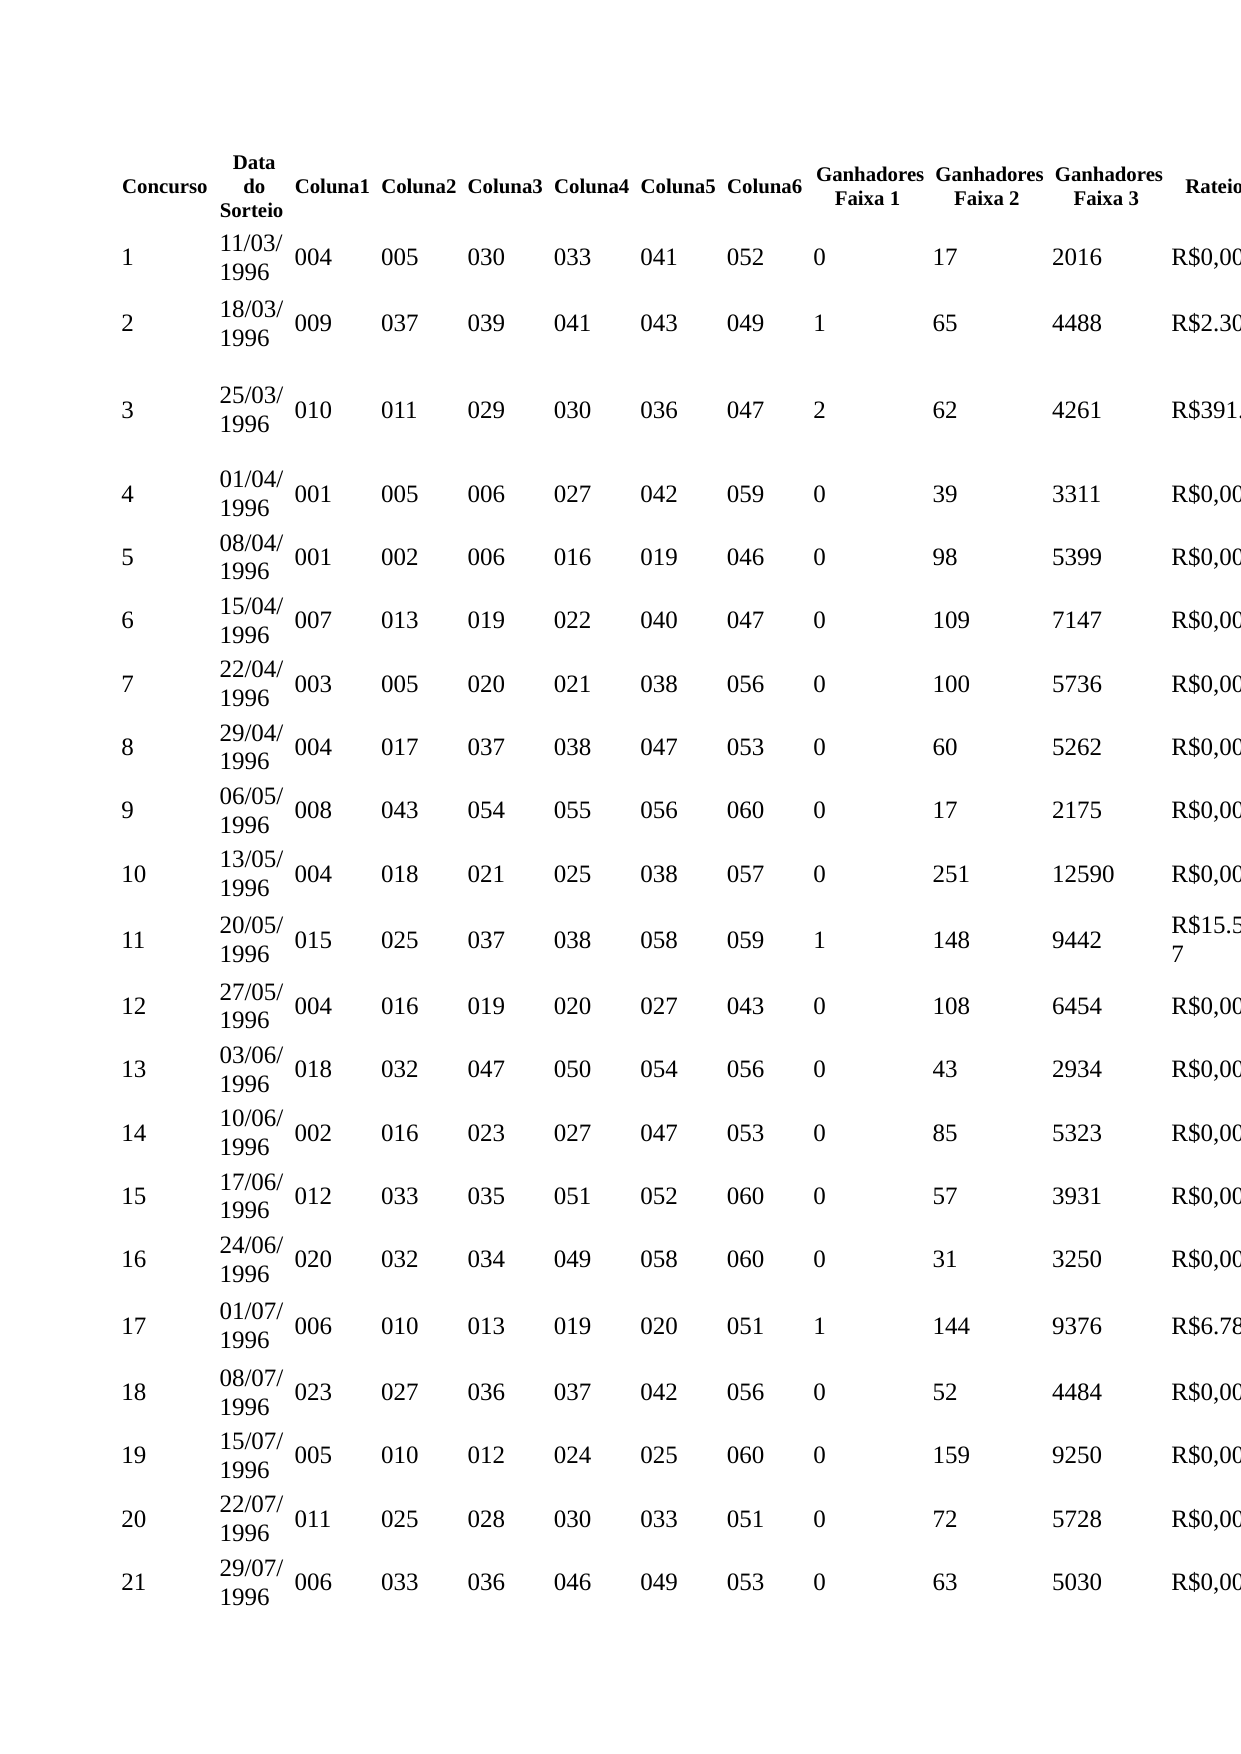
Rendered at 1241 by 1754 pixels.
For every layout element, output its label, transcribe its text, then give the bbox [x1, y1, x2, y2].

table_cell 4488 [1049, 288, 1168, 357]
table_cell R$0,00 [1168, 778, 1240, 841]
table_cell 006 [291, 1291, 378, 1360]
table_cell 005 [378, 461, 464, 525]
table_cell 2 [118, 288, 216, 357]
table_cell 024 [551, 1423, 637, 1487]
table_cell 027 [378, 1360, 464, 1423]
table_cell 022 [551, 588, 637, 651]
table_cell 72 [930, 1487, 1049, 1550]
table_cell 7147 [1049, 588, 1168, 651]
table_cell 52 [930, 1360, 1049, 1423]
table_cell 0 [810, 461, 929, 525]
table_cell 043 [378, 778, 464, 841]
table_cell 033 [551, 225, 637, 288]
table_cell 034 [464, 1227, 551, 1291]
table_cell 051 [551, 1164, 637, 1227]
table_cell 019 [464, 974, 551, 1037]
table_cell 004 [291, 715, 378, 778]
table_cell 018 [291, 1037, 378, 1101]
table_cell 15/07/1996 [216, 1423, 291, 1487]
table_cell 29/07/1996 [216, 1550, 291, 1613]
table_cell 0 [810, 1360, 929, 1423]
table_cell 058 [637, 1227, 724, 1291]
table_cell R$0,00 [1168, 225, 1240, 288]
table_cell R$0,00 [1168, 974, 1240, 1037]
table_cell 047 [724, 588, 810, 651]
table_cell 3931 [1049, 1164, 1168, 1227]
table_cell 5 [118, 525, 216, 588]
table_cell R$0,00 [1168, 715, 1240, 778]
table_cell 038 [551, 905, 637, 974]
table_cell 17 [930, 778, 1049, 841]
table_cell 016 [551, 525, 637, 588]
table_cell 023 [464, 1101, 551, 1164]
table_cell 15 [118, 1164, 216, 1227]
table_cell 6 [118, 588, 216, 651]
table_cell 020 [637, 1291, 724, 1360]
table_cell 029 [464, 358, 551, 461]
table_cell R$0,00 [1168, 588, 1240, 651]
table_header Data do Sorteio [216, 147, 291, 225]
table_cell 006 [291, 1550, 378, 1613]
table_cell 2 [810, 358, 929, 461]
table_cell 18/03/1996 [216, 288, 291, 357]
table_cell R$15.591.365,07 [1168, 905, 1240, 974]
table_cell 005 [378, 651, 464, 715]
table_cell 7 [118, 651, 216, 715]
table_cell 148 [930, 905, 1049, 974]
table_cell 025 [637, 1423, 724, 1487]
table_cell 004 [291, 225, 378, 288]
table_cell 3311 [1049, 461, 1168, 525]
table_cell 2934 [1049, 1037, 1168, 1101]
table_cell 15/04/1996 [216, 588, 291, 651]
table_header Concurso [118, 147, 216, 225]
table_cell R$0,00 [1168, 1487, 1240, 1550]
table_cell 037 [551, 1360, 637, 1423]
table_cell 052 [724, 225, 810, 288]
table_cell 0 [810, 225, 929, 288]
table_cell 060 [724, 1423, 810, 1487]
table_cell 030 [551, 1487, 637, 1550]
table_cell 06/05/1996 [216, 778, 291, 841]
table_cell 65 [930, 288, 1049, 357]
table_cell 144 [930, 1291, 1049, 1360]
table_cell 004 [291, 974, 378, 1037]
table_cell 2016 [1049, 225, 1168, 288]
table_cell 17 [930, 225, 1049, 288]
table_cell 037 [464, 715, 551, 778]
table_cell 16 [118, 1227, 216, 1291]
table_cell 29/04/1996 [216, 715, 291, 778]
table_cell 046 [724, 525, 810, 588]
table_cell 053 [724, 1101, 810, 1164]
table_cell 054 [637, 1037, 724, 1101]
table_cell 5030 [1049, 1550, 1168, 1613]
table_cell 038 [637, 651, 724, 715]
table_cell 012 [291, 1164, 378, 1227]
table_cell 041 [637, 225, 724, 288]
table_cell 047 [637, 715, 724, 778]
table_cell 0 [810, 1227, 929, 1291]
table_cell 14 [118, 1101, 216, 1164]
table_cell 0 [810, 715, 929, 778]
table_cell 037 [464, 905, 551, 974]
table_cell R$0,00 [1168, 1550, 1240, 1613]
table_cell 24/06/1996 [216, 1227, 291, 1291]
table_cell 027 [551, 1101, 637, 1164]
table_cell 036 [464, 1360, 551, 1423]
table_cell 3 [118, 358, 216, 461]
table_cell 25/03/1996 [216, 358, 291, 461]
table_cell 9376 [1049, 1291, 1168, 1360]
table_cell 2175 [1049, 778, 1168, 841]
table_cell 036 [464, 1550, 551, 1613]
table_cell R$0,00 [1168, 525, 1240, 588]
table_cell 01/04/1996 [216, 461, 291, 525]
table_cell 11 [118, 905, 216, 974]
table_cell 08/04/1996 [216, 525, 291, 588]
table_cell 18 [118, 1360, 216, 1423]
table_cell 038 [551, 715, 637, 778]
table_cell 027 [551, 461, 637, 525]
table_cell 041 [551, 288, 637, 357]
table_cell 047 [724, 358, 810, 461]
table_cell 57 [930, 1164, 1049, 1227]
table_cell 0 [810, 1550, 929, 1613]
table_cell 015 [291, 905, 378, 974]
table_header Coluna2 [378, 147, 464, 225]
table_cell 011 [378, 358, 464, 461]
table_cell 030 [464, 225, 551, 288]
table_cell 6454 [1049, 974, 1168, 1037]
table_cell 006 [464, 461, 551, 525]
table_cell 109 [930, 588, 1049, 651]
table_cell 051 [724, 1291, 810, 1360]
table_cell R$0,00 [1168, 651, 1240, 715]
table_cell 251 [930, 841, 1049, 905]
table_cell 060 [724, 778, 810, 841]
table_cell 033 [378, 1550, 464, 1613]
table_cell 020 [291, 1227, 378, 1291]
table_cell 4261 [1049, 358, 1168, 461]
table_cell 009 [291, 288, 378, 357]
table_cell 1 [118, 225, 216, 288]
table_cell 058 [637, 905, 724, 974]
table_cell 01/07/1996 [216, 1291, 291, 1360]
table_cell 057 [724, 841, 810, 905]
table_cell 027 [637, 974, 724, 1037]
table_header Coluna3 [464, 147, 551, 225]
table_cell 3250 [1049, 1227, 1168, 1291]
table_cell 0 [810, 841, 929, 905]
table_cell 002 [291, 1101, 378, 1164]
table_cell 003 [291, 651, 378, 715]
table_cell 019 [637, 525, 724, 588]
table_cell 049 [724, 288, 810, 357]
table_cell 0 [810, 1423, 929, 1487]
table_cell 19 [118, 1423, 216, 1487]
table_cell 032 [378, 1227, 464, 1291]
table_cell 013 [464, 1291, 551, 1360]
table_cell 63 [930, 1550, 1049, 1613]
table_cell 12 [118, 974, 216, 1037]
table_cell 43 [930, 1037, 1049, 1101]
table_cell 98 [930, 525, 1049, 588]
table_cell 1 [810, 905, 929, 974]
table_cell 035 [464, 1164, 551, 1227]
table_header Ganhadores Faixa 3 [1049, 147, 1168, 225]
table_cell 22/07/1996 [216, 1487, 291, 1550]
table_cell 039 [464, 288, 551, 357]
table_cell 056 [724, 651, 810, 715]
table_cell 17 [118, 1291, 216, 1360]
table_cell R$0,00 [1168, 1164, 1240, 1227]
table_cell 011 [291, 1487, 378, 1550]
table_cell 0 [810, 778, 929, 841]
table_cell 025 [378, 905, 464, 974]
table_cell R$0,00 [1168, 1101, 1240, 1164]
table_cell 032 [378, 1037, 464, 1101]
table_cell 0 [810, 1037, 929, 1101]
table_cell 028 [464, 1487, 551, 1550]
table_cell 021 [464, 841, 551, 905]
table_cell 10/06/1996 [216, 1101, 291, 1164]
table_cell R$0,00 [1168, 1360, 1240, 1423]
table_cell 020 [551, 974, 637, 1037]
table_cell 17/06/1996 [216, 1164, 291, 1227]
table_cell 5728 [1049, 1487, 1168, 1550]
table_cell 13 [118, 1037, 216, 1101]
table_cell R$391.192,51 [1168, 358, 1240, 461]
table_cell 010 [378, 1423, 464, 1487]
table_cell 9250 [1049, 1423, 1168, 1487]
table_cell 049 [637, 1550, 724, 1613]
table_cell 62 [930, 358, 1049, 461]
table_cell 03/06/1996 [216, 1037, 291, 1101]
table_header Coluna5 [637, 147, 724, 225]
table_cell 10 [118, 841, 216, 905]
table_cell 056 [724, 1360, 810, 1423]
table_cell 053 [724, 715, 810, 778]
table_cell 055 [551, 778, 637, 841]
table_cell R$2.307.162,23 [1168, 288, 1240, 357]
table_cell 042 [637, 461, 724, 525]
table_cell 016 [378, 1101, 464, 1164]
table_cell 010 [378, 1291, 464, 1360]
table_cell 059 [724, 461, 810, 525]
table_cell 030 [551, 358, 637, 461]
table_cell 001 [291, 525, 378, 588]
table_cell 100 [930, 651, 1049, 715]
table_cell 0 [810, 1487, 929, 1550]
table_cell 033 [637, 1487, 724, 1550]
table_header Coluna6 [724, 147, 810, 225]
table_cell 4 [118, 461, 216, 525]
table_cell 025 [551, 841, 637, 905]
table_cell 059 [724, 905, 810, 974]
table_cell 017 [378, 715, 464, 778]
table_cell 040 [637, 588, 724, 651]
table_cell 018 [378, 841, 464, 905]
table_cell 005 [291, 1423, 378, 1487]
table_cell 08/07/1996 [216, 1360, 291, 1423]
table_cell 0 [810, 1101, 929, 1164]
table_cell 006 [464, 525, 551, 588]
table_cell 0 [810, 525, 929, 588]
table_cell 019 [551, 1291, 637, 1360]
table_cell 047 [464, 1037, 551, 1101]
table_cell 060 [724, 1164, 810, 1227]
table_cell 005 [378, 225, 464, 288]
table_cell 9442 [1049, 905, 1168, 974]
table_cell 85 [930, 1101, 1049, 1164]
table_cell 010 [291, 358, 378, 461]
table_header Rateio Faixa 1 [1168, 147, 1240, 225]
table_cell 052 [637, 1164, 724, 1227]
table_cell 051 [724, 1487, 810, 1550]
table_header Ganhadores Faixa 2 [930, 147, 1049, 225]
table_cell 060 [724, 1227, 810, 1291]
table_cell 002 [378, 525, 464, 588]
table_header Coluna1 [291, 147, 378, 225]
table_cell 60 [930, 715, 1049, 778]
table_cell R$0,00 [1168, 1423, 1240, 1487]
table_cell 025 [378, 1487, 464, 1550]
table_cell 5323 [1049, 1101, 1168, 1164]
table_cell 046 [551, 1550, 637, 1613]
table_cell 22/04/1996 [216, 651, 291, 715]
table_cell 1 [810, 1291, 929, 1360]
table_cell 023 [291, 1360, 378, 1423]
table_cell R$6.789.869,08 [1168, 1291, 1240, 1360]
table_cell R$0,00 [1168, 841, 1240, 905]
table_header Ganhadores Faixa 1 [810, 147, 929, 225]
table_cell 038 [637, 841, 724, 905]
table_cell 043 [637, 288, 724, 357]
table_cell R$0,00 [1168, 1227, 1240, 1291]
table_cell 20/05/1996 [216, 905, 291, 974]
table_cell 037 [378, 288, 464, 357]
table_cell 043 [724, 974, 810, 1037]
table_cell 0 [810, 588, 929, 651]
table_cell 21 [118, 1550, 216, 1613]
table_cell 019 [464, 588, 551, 651]
table_cell 0 [810, 974, 929, 1037]
table_cell 053 [724, 1550, 810, 1613]
table_cell 008 [291, 778, 378, 841]
table_cell 004 [291, 841, 378, 905]
table_cell 036 [637, 358, 724, 461]
table_cell 5736 [1049, 651, 1168, 715]
table_cell 012 [464, 1423, 551, 1487]
table_cell 033 [378, 1164, 464, 1227]
table_cell 108 [930, 974, 1049, 1037]
table_cell 001 [291, 461, 378, 525]
table_cell 20 [118, 1487, 216, 1550]
table_cell 5399 [1049, 525, 1168, 588]
table_cell 007 [291, 588, 378, 651]
table_cell R$0,00 [1168, 1037, 1240, 1101]
table_cell 016 [378, 974, 464, 1037]
table_cell 8 [118, 715, 216, 778]
table_cell 0 [810, 651, 929, 715]
table_cell 39 [930, 461, 1049, 525]
table_cell 11/03/1996 [216, 225, 291, 288]
table_cell 056 [637, 778, 724, 841]
table_cell 4484 [1049, 1360, 1168, 1423]
table_cell 050 [551, 1037, 637, 1101]
table_cell 021 [551, 651, 637, 715]
table_cell 047 [637, 1101, 724, 1164]
table_cell 5262 [1049, 715, 1168, 778]
table_cell R$0,00 [1168, 461, 1240, 525]
table_cell 054 [464, 778, 551, 841]
table_cell 056 [724, 1037, 810, 1101]
table_cell 042 [637, 1360, 724, 1423]
table_cell 27/05/1996 [216, 974, 291, 1037]
table_cell 0 [810, 1164, 929, 1227]
table_cell 020 [464, 651, 551, 715]
table_cell 31 [930, 1227, 1049, 1291]
table_cell 159 [930, 1423, 1049, 1487]
table_cell 9 [118, 778, 216, 841]
table_cell 049 [551, 1227, 637, 1291]
table_header Coluna4 [551, 147, 637, 225]
table_cell 12590 [1049, 841, 1168, 905]
table_cell 13/05/1996 [216, 841, 291, 905]
table_cell 1 [810, 288, 929, 357]
table_cell 013 [378, 588, 464, 651]
